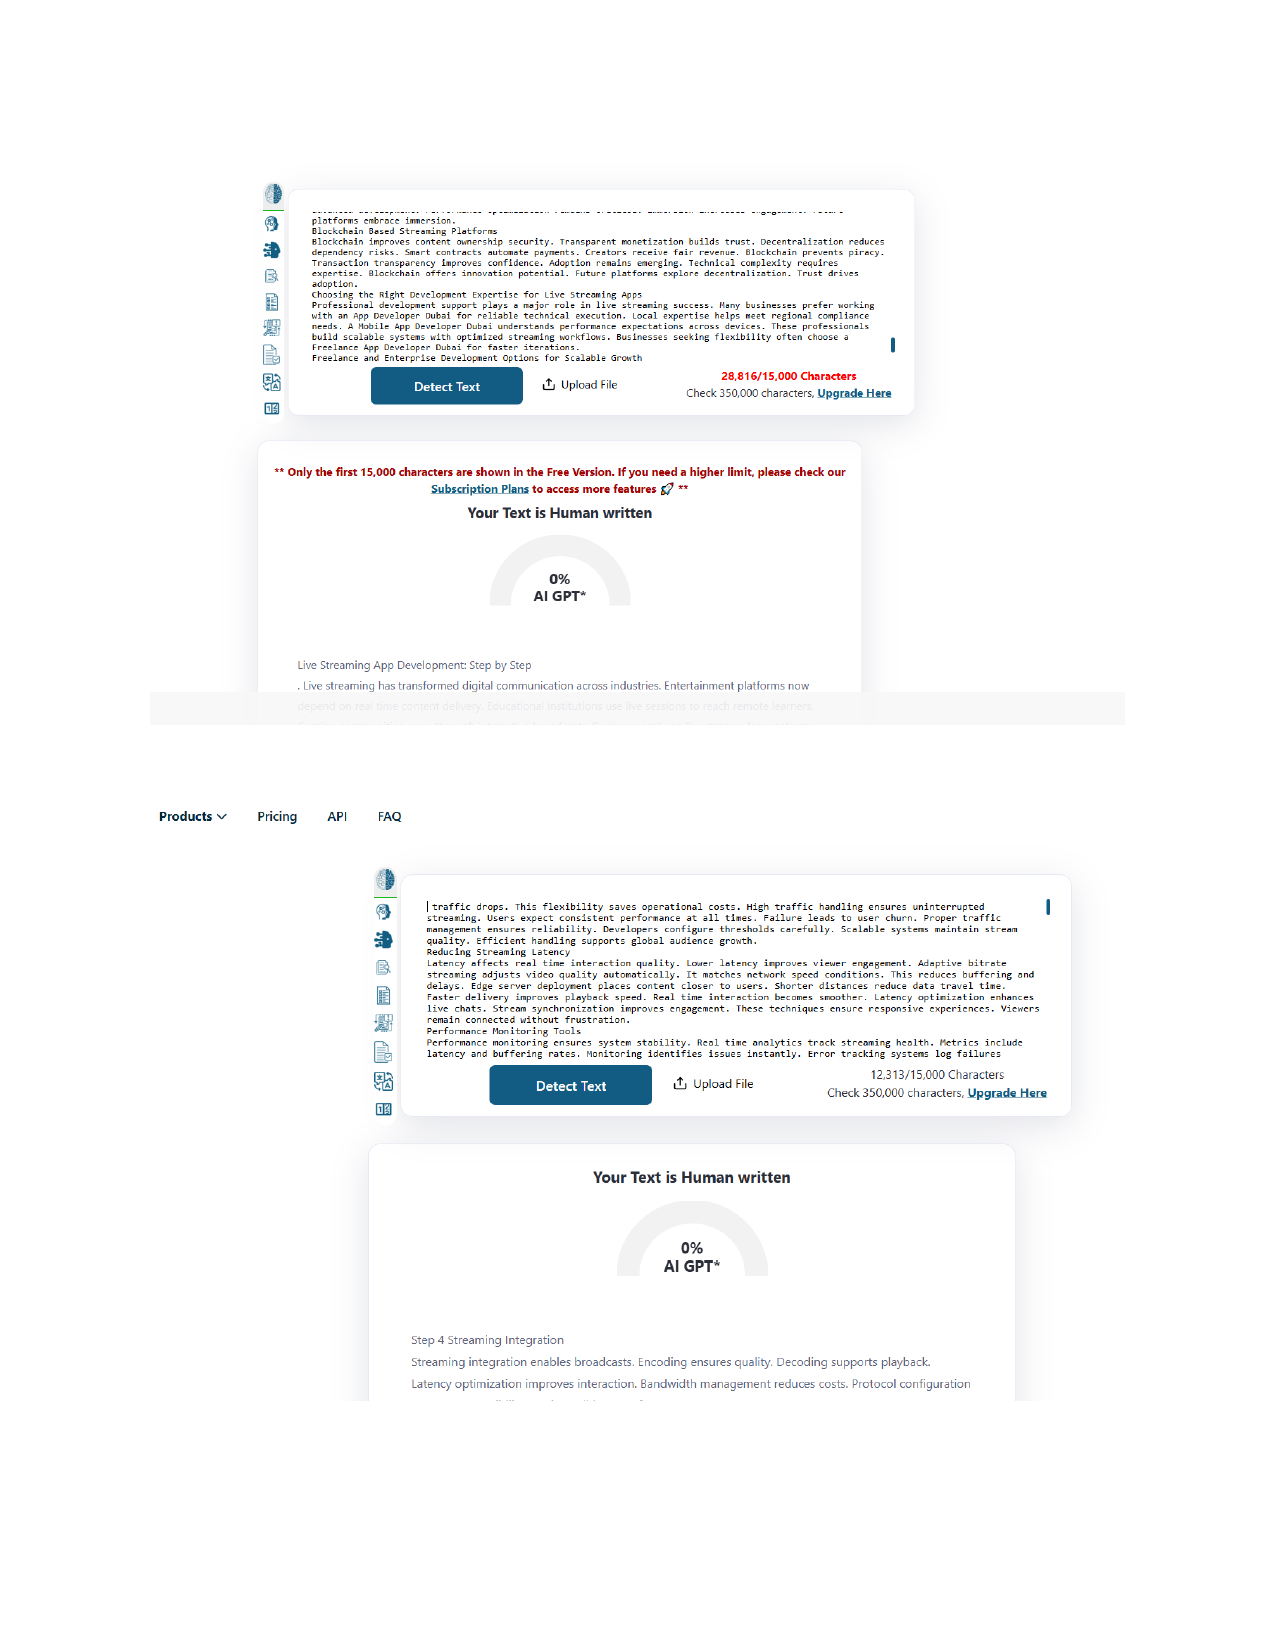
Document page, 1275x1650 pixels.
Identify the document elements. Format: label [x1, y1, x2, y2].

picture [150, 797, 1125, 1401]
picture [150, 150, 1125, 725]
